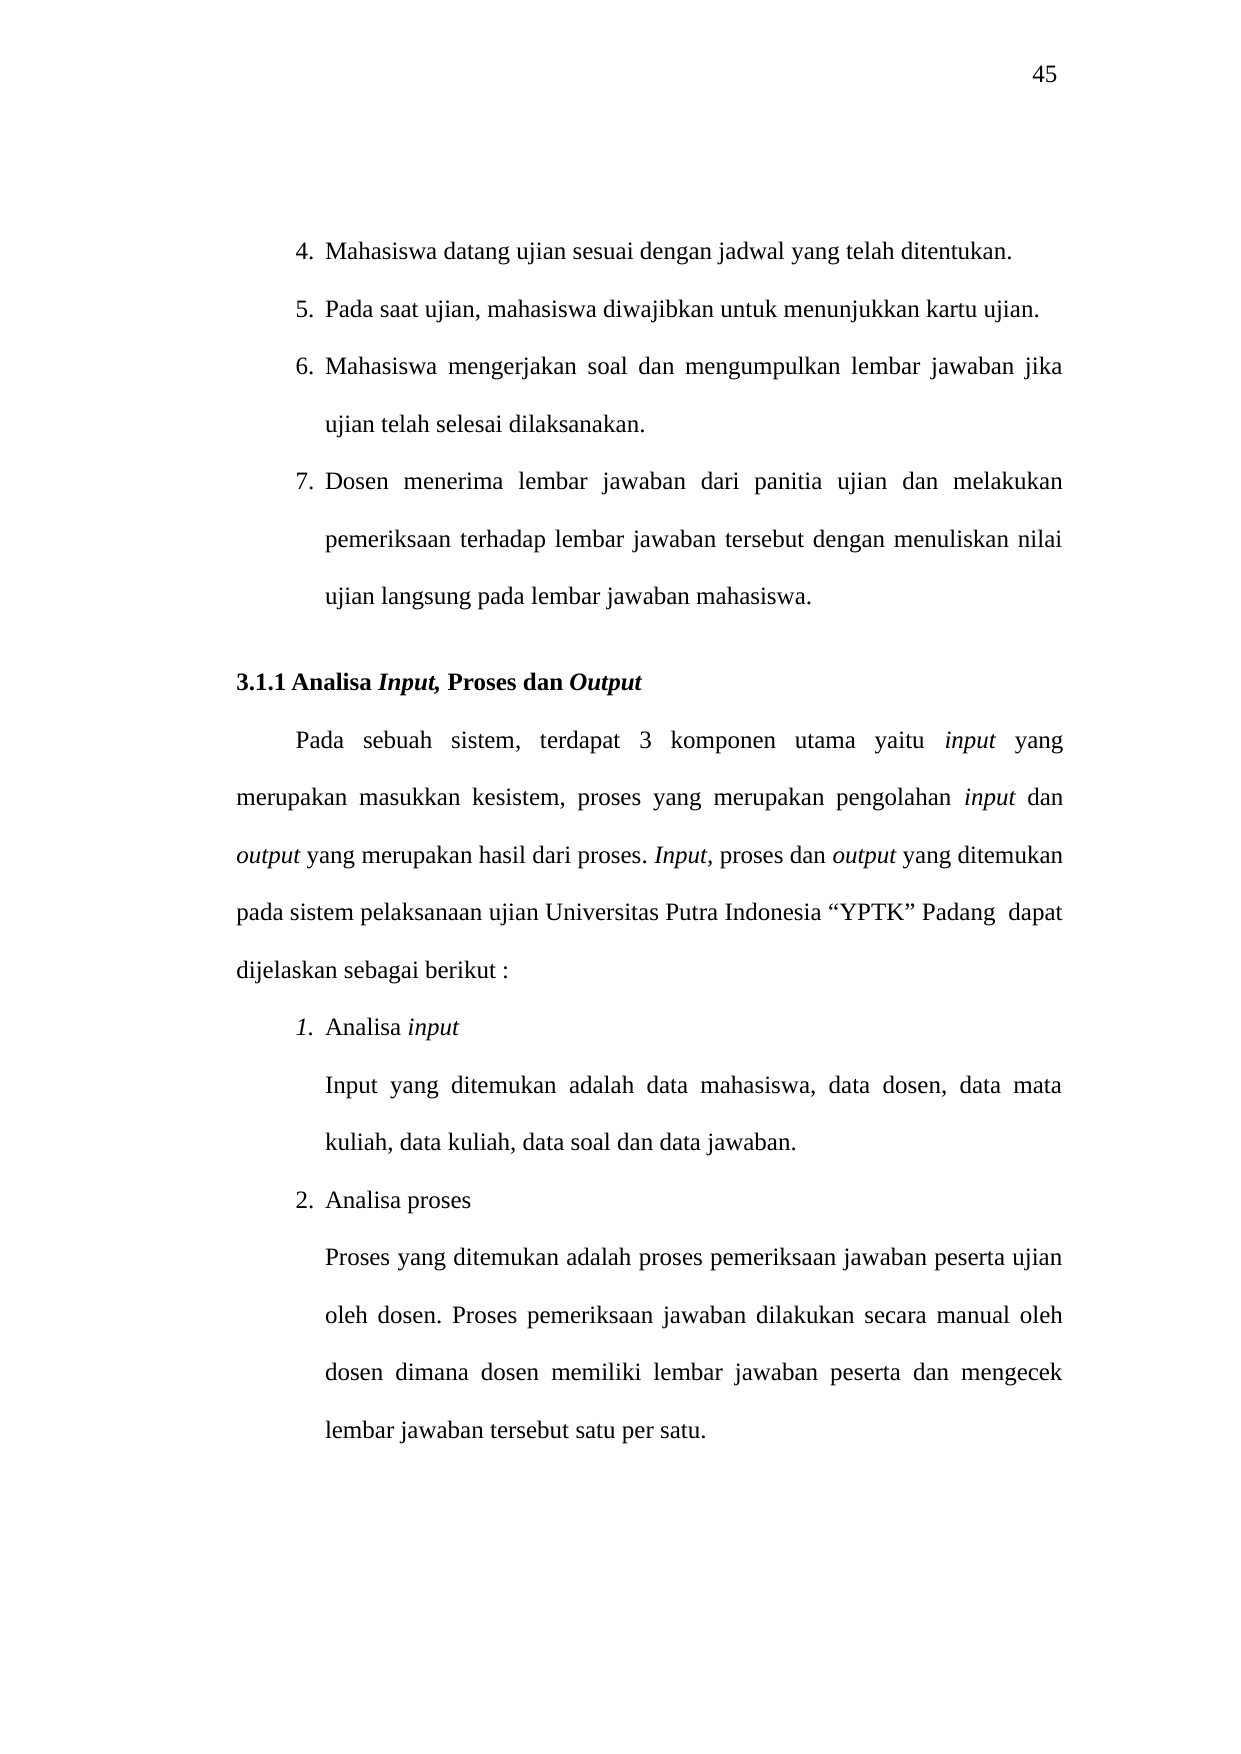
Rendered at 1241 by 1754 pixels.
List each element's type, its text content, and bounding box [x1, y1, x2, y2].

list Dosen menerima lembar jawaban dari panitia ujian dan melakukan pemeriksaan terhadap lembar jawaban tersebut dengan menuliskan nilai ujian langsung pada lembar jawaban mahasiswa. [295, 466, 1063, 610]
list Input yang ditemukan adalah data mahasiswa, data dosen, data mata kuliah, data kuliah, data soal dan data jawaban. [295, 1070, 1063, 1156]
list Analisa input [295, 1012, 1063, 1041]
list Mahasiswa datang ujian sesuai dengan jadwal yang telah ditentukan. [295, 236, 1063, 265]
subtitle 3.1.1 Analisa Input, Proses dan Output [236, 667, 1063, 696]
list Mahasiswa mengerjakan soal dan mengumpulkan lembar jawaban jika ujian telah selesai dilaksanakan. [295, 351, 1063, 437]
list Proses yang ditemukan adalah proses pemeriksaan jawaban peserta ujian oleh dosen. Proses pemeriksaan jawaban dilakukan secara manual oleh dosen dimana dosen memiliki lembar jawaban peserta dan mengecek lembar jawaban tersebut satu per satu. [295, 1242, 1063, 1444]
text Pada sebuah sistem, terdapat 3 komponen utama yaitu input yang merupakan masukkan kesistem, proses yang merupakan pengolahan input dan output yang merupakan hasil dari proses. Input, proses dan output yang ditemukan pada sistem pelaksanaan ujian Universitas Putra Indonesia “YPTK” Padang dapat dijelaskan sebagai berikut : [236, 725, 1063, 984]
list Pada saat ujian, mahasiswa diwajibkan untuk menunjukkan kartu ujian. [295, 294, 1063, 322]
list Analisa proses [295, 1185, 1063, 1214]
